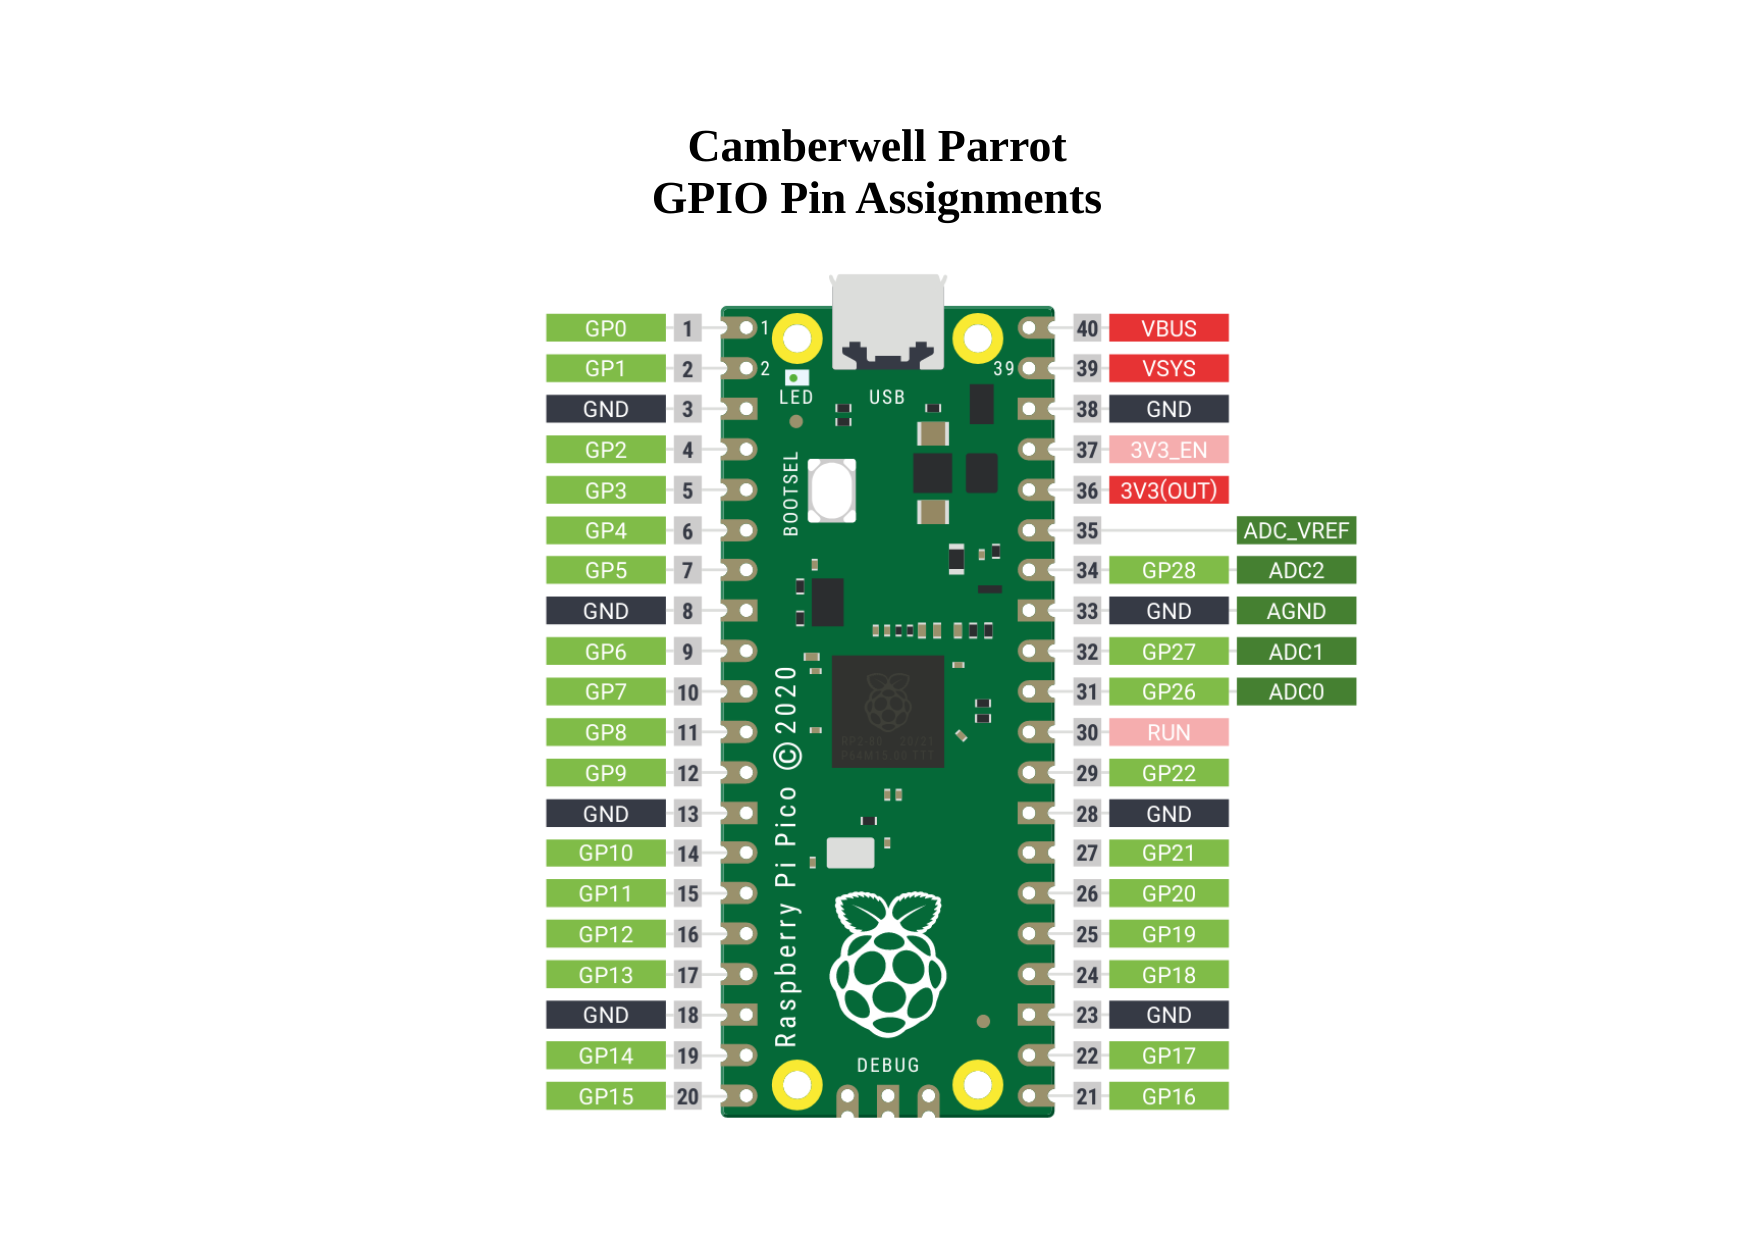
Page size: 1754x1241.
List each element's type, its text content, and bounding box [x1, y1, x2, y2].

text GPIO Pin Assignments [118, 171, 1636, 223]
text Camberwell Parrot [118, 118, 1636, 171]
picture [533, 265, 1366, 1128]
